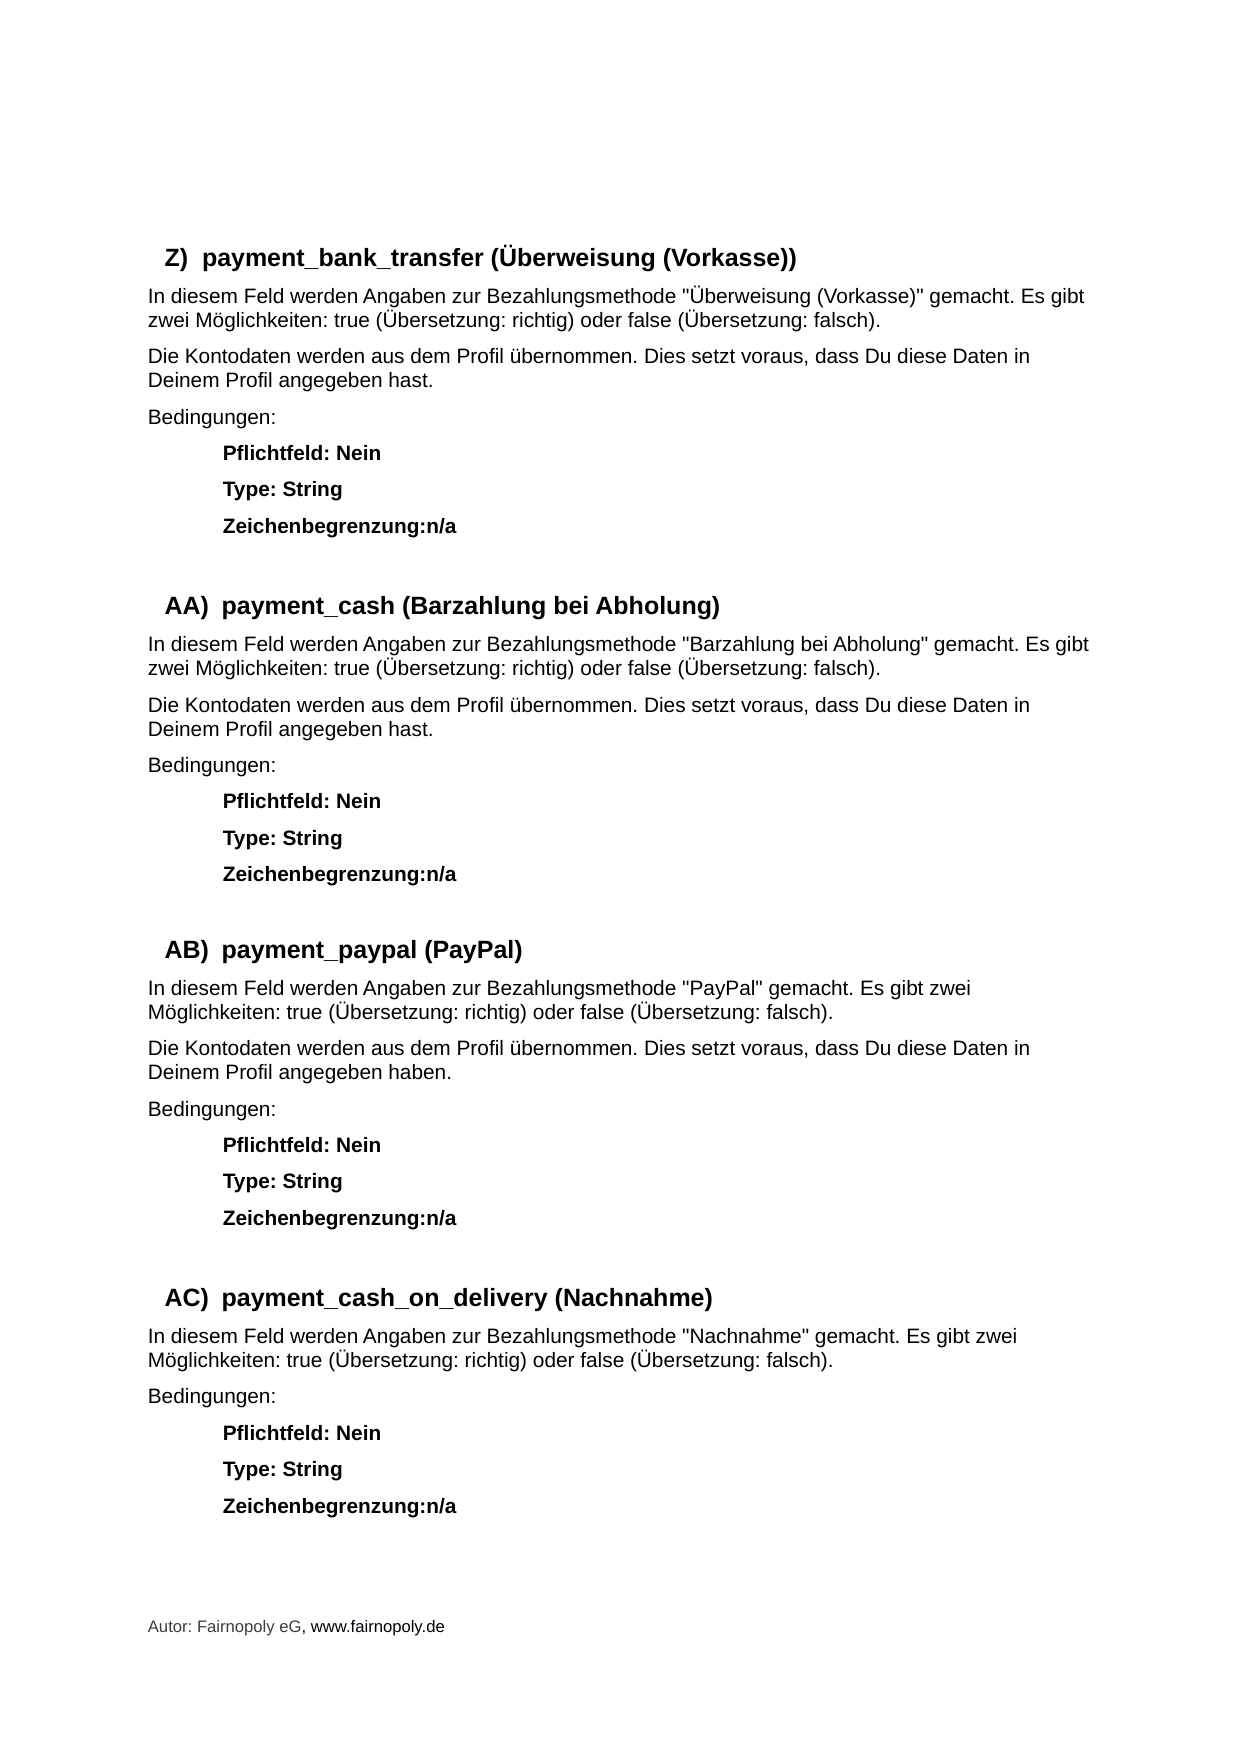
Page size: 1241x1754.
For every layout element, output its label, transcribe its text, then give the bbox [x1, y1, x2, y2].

list Type: String [223, 826, 1093, 849]
list Pflichtfeld: Nein [223, 1421, 1093, 1445]
list Die Kontodaten werden aus dem Profil übernommen. Dies setzt voraus, dass Du diese Daten in Deinem Profil angegeben hast. [110, 344, 1093, 392]
list Zeichenbegrenzung:n/a [223, 513, 1093, 537]
list Zeichenbegrenzung:n/a [223, 1205, 1093, 1229]
list Die Kontodaten werden aus dem Profil übernommen. Dies setzt voraus, dass Du diese Daten in Deinem Profil angegeben hast. [148, 692, 1093, 740]
list Bedingungen: [148, 1096, 1093, 1120]
list Type: String [223, 477, 1093, 501]
list In diesem Feld werden Angaben zur Bezahlungsmethode "Nachnahme" gemacht. Es gibt zwei Möglichkeiten: true (Übersetzung: richtig) oder false (Übersetzung: falsch). [148, 1324, 1093, 1372]
list In diesem Feld werden Angaben zur Bezahlungsmethode "Barzahlung bei Abholung" gemacht. Es gibt zwei Möglichkeiten: true (Übersetzung: richtig) oder false (Übersetzung: falsch). [148, 632, 1093, 680]
list Die Kontodaten werden aus dem Profil übernommen. Dies setzt voraus, dass Du diese Daten in Deinem Profil angegeben haben. [148, 1036, 1093, 1084]
list payment_cash (Barzahlung bei Abholung) [164, 591, 1093, 620]
list Bedingungen: [148, 1384, 1093, 1408]
list Bedingungen: [148, 753, 1093, 777]
list Zeichenbegrenzung:n/a [223, 1493, 1093, 1517]
list Pflichtfeld: Nein [223, 789, 1093, 813]
list payment_bank_transfer (Überweisung (Vorkasse)) [164, 243, 1093, 271]
list Type: String [223, 1169, 1093, 1193]
list Type: String [223, 1457, 1093, 1481]
list Bedingungen: [148, 404, 1093, 428]
list In diesem Feld werden Angaben zur Bezahlungsmethode "PayPal" gemacht. Es gibt zwei Möglichkeiten: true (Übersetzung: richtig) oder false (Übersetzung: falsch). [148, 976, 1093, 1024]
list Zeichenbegrenzung:n/a [223, 862, 1093, 886]
list payment_cash_on_delivery (Nachnahme) [164, 1283, 1093, 1312]
list In diesem Feld werden Angaben zur Bezahlungsmethode "Überweisung (Vorkasse)" gemacht. Es gibt zwei Möglichkeiten: true (Übersetzung: richtig) oder false (Übersetzung: falsch). [148, 284, 1093, 332]
list Pflichtfeld: Nein [223, 441, 1093, 465]
list Pflichtfeld: Nein [223, 1133, 1093, 1157]
list payment_paypal (PayPal) [164, 934, 1093, 963]
